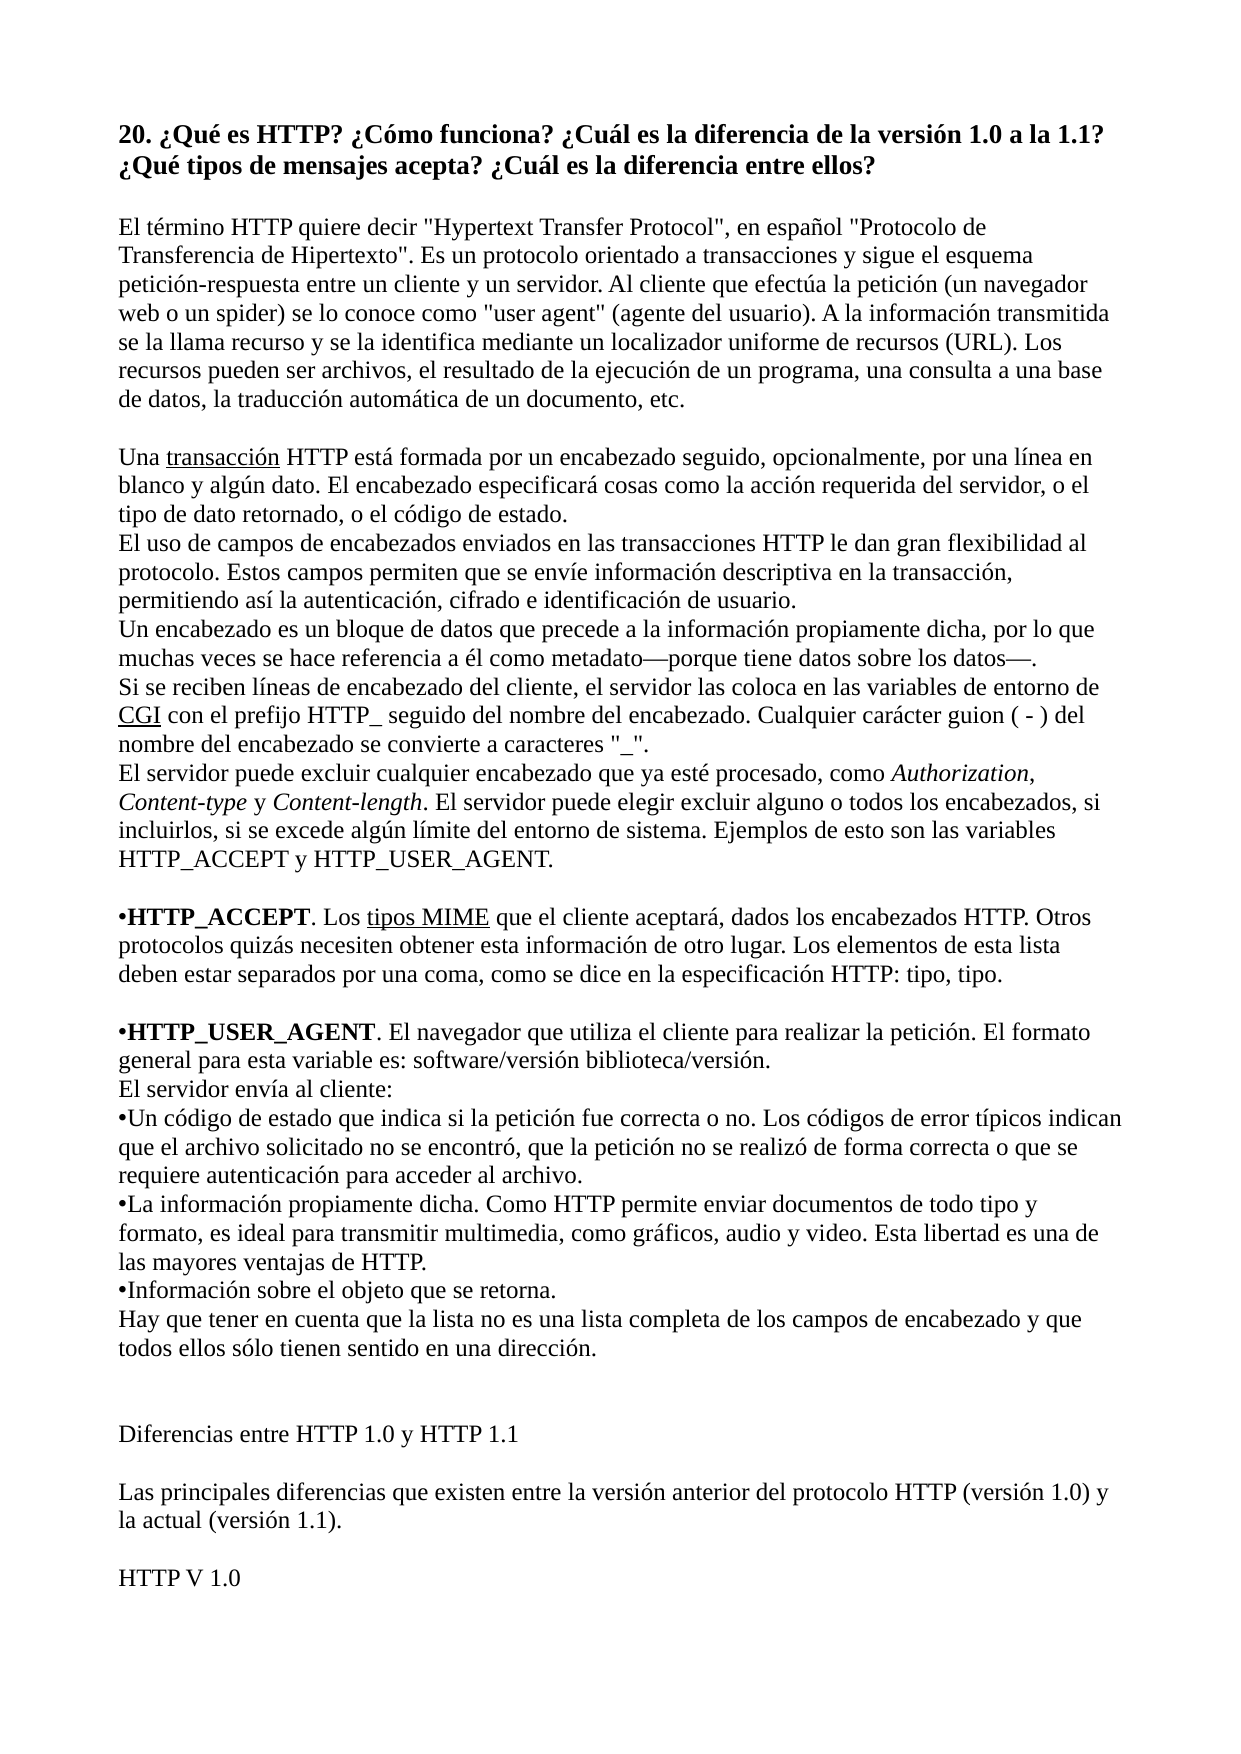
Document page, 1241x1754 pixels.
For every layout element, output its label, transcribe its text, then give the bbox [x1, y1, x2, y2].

text 20. ¿Qué es HTTP? ¿Cómo funciona? ¿Cuál es la diferencia de la versión 1.0 a la 1.1? ¿Qué tipos de mensajes acepta? ¿Cuál es la diferencia entre ellos? [118, 118, 1122, 180]
list HTTP_ACCEPT. Los tipos MIME que el cliente aceptará, dados los encabezados HTTP. Otros protocolos quizás necesiten obtener esta información de otro lugar. Los elementos de esta lista deben estar separados por una coma, como se dice en la especificación HTTP: tipo, tipo. [118, 902, 1122, 988]
text El uso de campos de encabezados enviados en las transacciones HTTP le dan gran flexibilidad al protocolo. Estos campos permiten que se envíe información descriptiva en la transacción, permitiendo así la autenticación, cifrado e identificación de usuario. [118, 528, 1122, 614]
text Las principales diferencias que existen entre la versión anterior del protocolo HTTP (versión 1.0) y la actual (versión 1.1). [118, 1477, 1122, 1534]
text Diferencias entre HTTP 1.0 y HTTP 1.1 [118, 1419, 1122, 1448]
list La información propiamente dicha. Como HTTP permite enviar documentos de todo tipo y formato, es ideal para transmitir multimedia, como gráficos, audio y video. Esta libertad es una de las mayores ventajas de HTTP. [118, 1189, 1122, 1275]
text El servidor puede excluir cualquier encabezado que ya esté procesado, como Authorization, Content-type y Content-length. El servidor puede elegir excluir alguno o todos los encabezados, si incluirlos, si se excede algún límite del entorno de sistema. Ejemplos de esto son las variables HTTP_ACCEPT y HTTP_USER_AGENT. [118, 758, 1122, 873]
text Una transacción HTTP está formada por un encabezado seguido, opcionalmente, por una línea en blanco y algún dato. El encabezado especificará cosas como la acción requerida del servidor, o el tipo de dato retornado, o el código de estado. [118, 442, 1122, 528]
text El servidor envía al cliente: [118, 1074, 1122, 1103]
text El término HTTP quiere decir "Hypertext Transfer Protocol", en español "Protocolo de Transferencia de Hipertexto". Es un protocolo orientado a transacciones y sigue el esquema petición-respuesta entre un cliente y un servidor. Al cliente que efectúa la petición (un navegador web o un spider) se lo conoce como "user agent" (agente del usuario). A la información transmitida se la llama recurso y se la identifica mediante un localizador uniforme de recursos (URL). Los recursos pueden ser archivos, el resultado de la ejecución de un programa, una consulta a una base de datos, la traducción automática de un documento, etc. [118, 212, 1122, 413]
text Si se reciben líneas de encabezado del cliente, el servidor las coloca en las variables de entorno de CGI con el prefijo HTTP_ seguido del nombre del encabezado. Cualquier carácter guion ( - ) del nombre del encabezado se convierte a caracteres "_". [118, 672, 1122, 758]
list Un código de estado que indica si la petición fue correcta o no. Los códigos de error típicos indican que el archivo solicitado no se encontró, que la petición no se realizó de forma correcta o que se requiere autenticación para acceder al archivo. [118, 1103, 1122, 1189]
list HTTP_USER_AGENT. El navegador que utiliza el cliente para realizar la petición. El formato general para esta variable es: software/versión biblioteca/versión. [118, 1017, 1122, 1074]
list Información sobre el objeto que se retorna. [118, 1275, 1122, 1304]
text HTTP V 1.0 [118, 1563, 1122, 1592]
text Un encabezado es un bloque de datos que precede a la información propiamente dicha, por lo que muchas veces se hace referencia a él como metadato—porque tiene datos sobre los datos—. [118, 614, 1122, 672]
text Hay que tener en cuenta que la lista no es una lista completa de los campos de encabezado y que todos ellos sólo tienen sentido en una dirección. [118, 1304, 1122, 1362]
